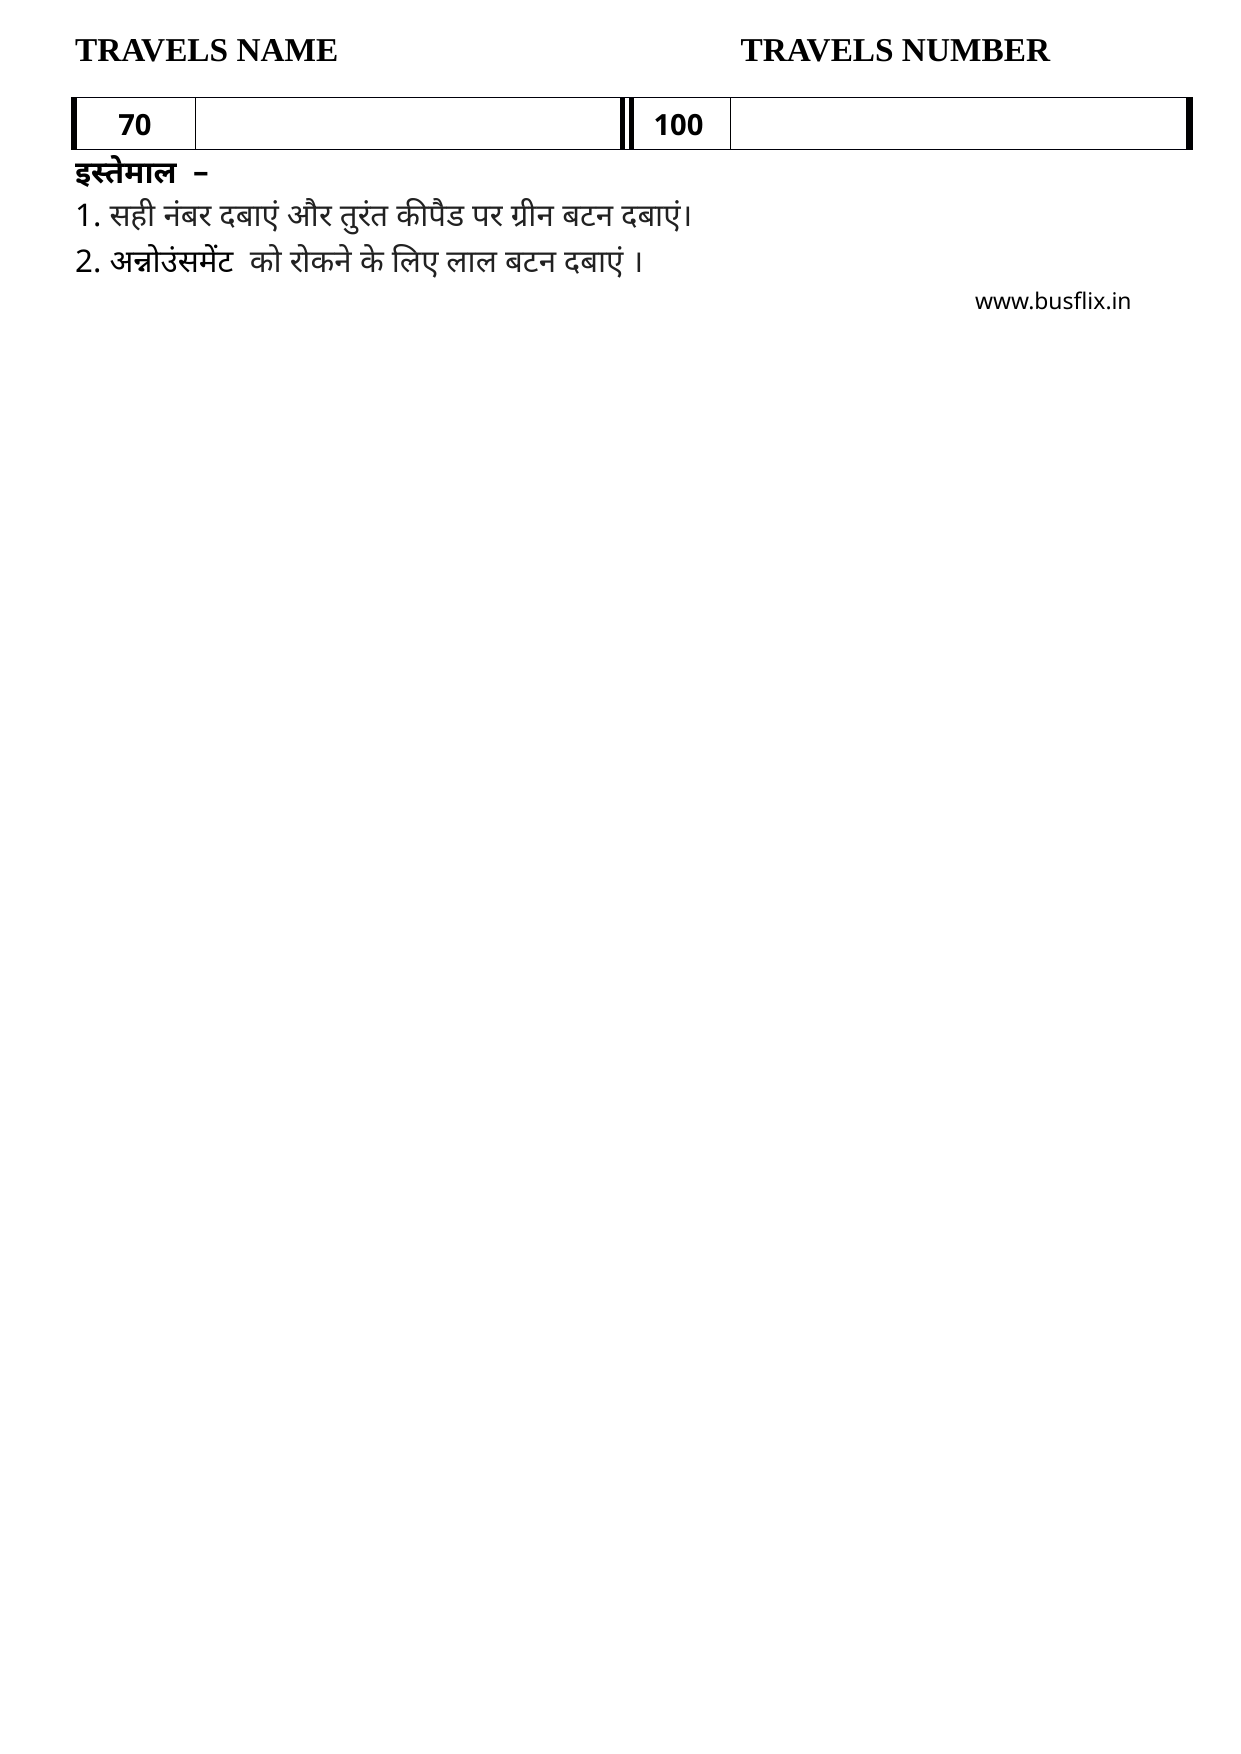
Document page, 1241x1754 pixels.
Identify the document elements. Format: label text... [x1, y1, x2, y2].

table_cell [196, 98, 620, 149]
table_cell 70 [77, 98, 195, 149]
text इस्तेमाल – [75, 150, 1165, 193]
text 2. अन्नोउंसमेंट को रोकने के लिए लाल बटन दबाएं । [75, 239, 1165, 285]
table_cell [731, 98, 1186, 149]
text 1. सही नंबर दबाएं और तुरंत कीपैड पर ग्रीन बटन दबाएं। [75, 193, 1165, 239]
text www.busflix.in [75, 285, 1165, 316]
table_cell 100 [634, 98, 730, 149]
